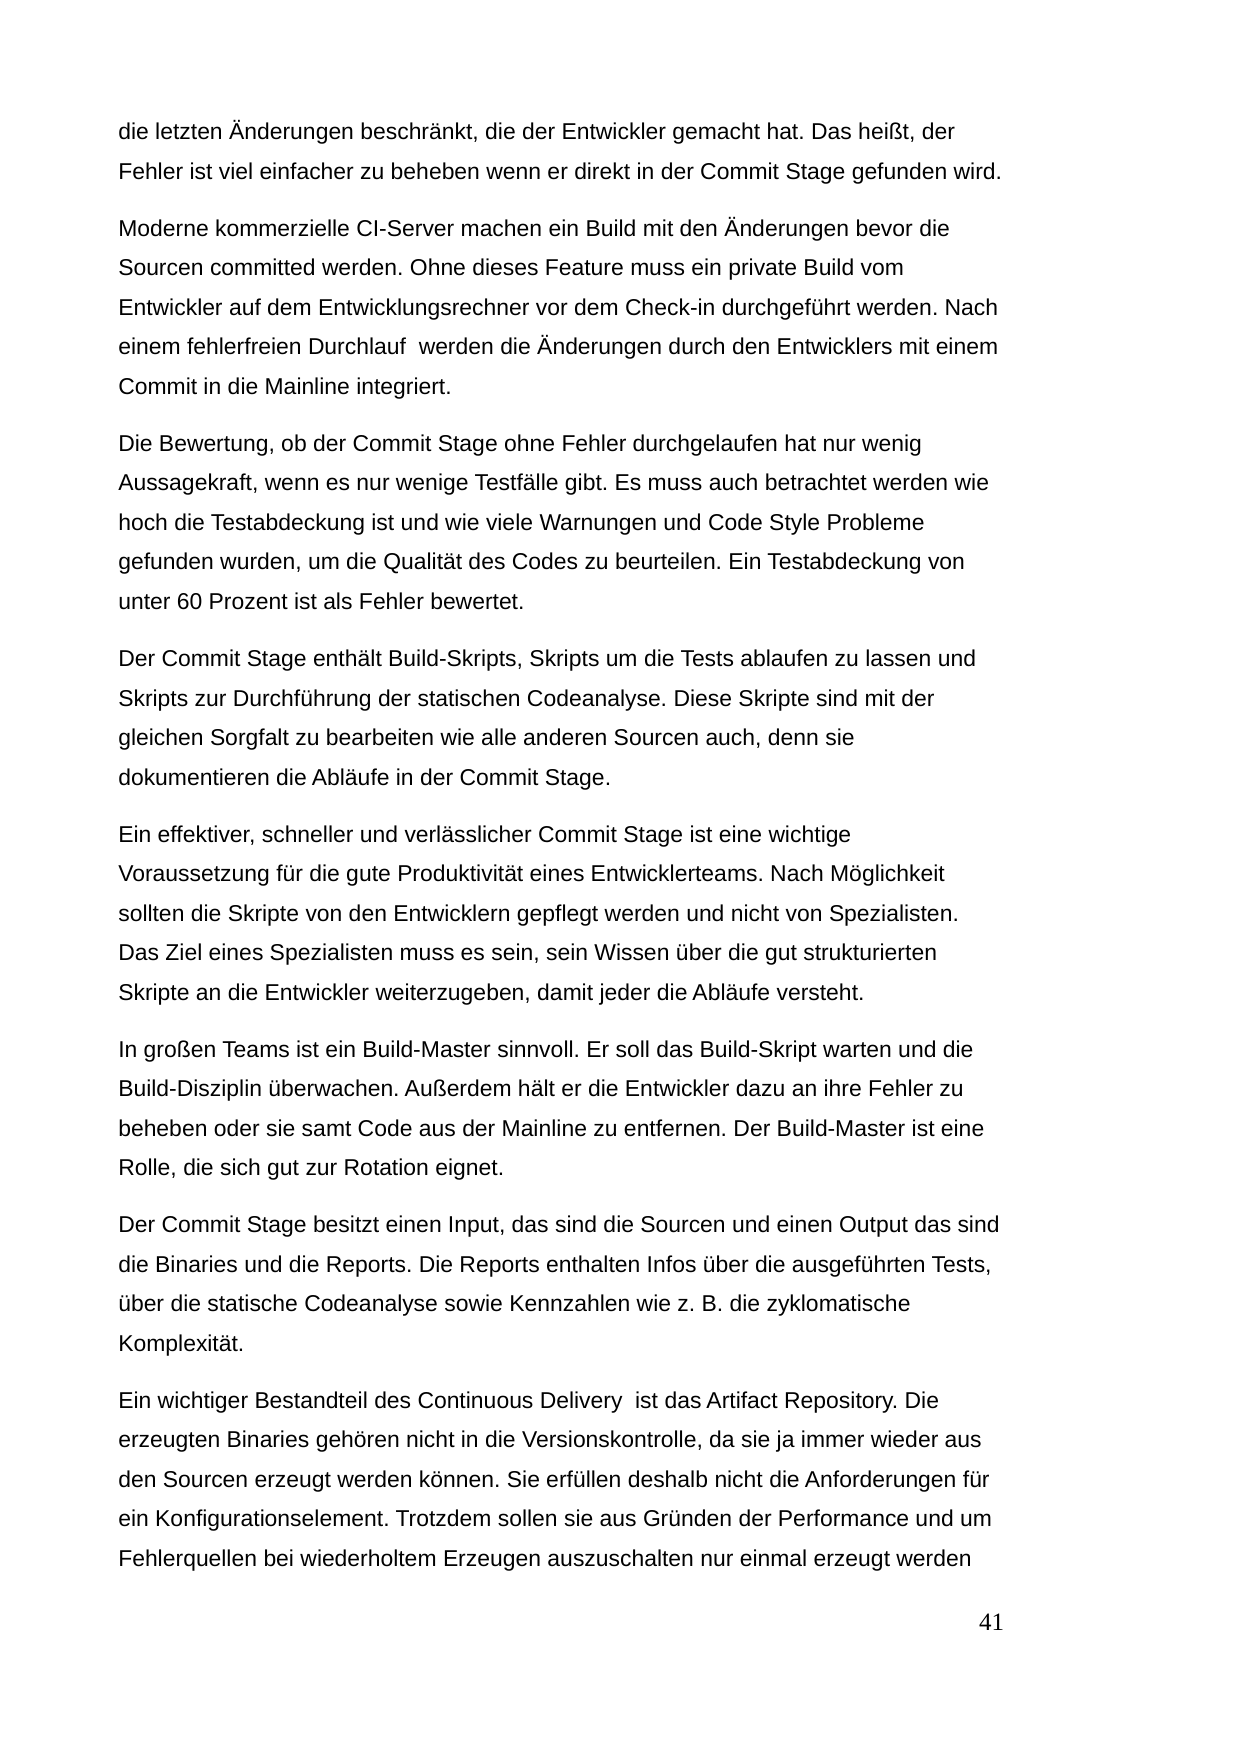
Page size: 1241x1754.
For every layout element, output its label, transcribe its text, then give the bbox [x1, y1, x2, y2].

text Ein effektiver, schneller und verlässlicher Commit Stage ist eine wichtige Voraussetzung für die gute Produktivität eines Entwicklerteams. Nach Möglichkeit sollten die Skripte von den Entwicklern gepflegt werden und nicht von Spezialisten. Das Ziel eines Spezialisten muss es sein, sein Wissen über die gut strukturierten Skripte an die Entwickler weiterzugeben, damit jeder die Abläufe versteht. [118, 821, 1004, 1005]
text Ein wichtiger Bestandteil des Continuous Delivery ist das Artifact Repository. Die erzeugten Binaries gehören nicht in die Versionskontrolle, da sie ja immer wieder aus den Sourcen erzeugt werden können. Sie erfüllen deshalb nicht die Anforderungen für ein Konfigurationselement. Trotzdem sollen sie aus Gründen der Performance und um Fehlerquellen bei wiederholtem Erzeugen auszuschalten nur einmal erzeugt werden [118, 1387, 1004, 1571]
text Die Bewertung, ob der Commit Stage ohne Fehler durchgelaufen hat nur wenig Aussagekraft, wenn es nur wenige Testfälle gibt. Es muss auch betrachtet werden wie hoch die Testabdeckung ist und wie viele Warnungen und Code Style Probleme gefunden wurden, um die Qualität des Codes zu beurteilen. Ein Testabdeckung von unter 60 Prozent ist als Fehler bewertet. [118, 430, 1004, 614]
text die letzten Änderungen beschränkt, die der Entwickler gemacht hat. Das heißt, der Fehler ist viel einfacher zu beheben wenn er direkt in der Commit Stage gefunden wird. [118, 118, 1004, 184]
text In großen Teams ist ein Build-Master sinnvoll. Er soll das Build-Skript warten und die Build-Disziplin überwachen. Außerdem hält er die Entwickler dazu an ihre Fehler zu beheben oder sie samt Code aus der Mainline zu entfernen. Der Build-Master ist eine Rolle, die sich gut zur Rotation eignet. [118, 1036, 1004, 1181]
text Der Commit Stage besitzt einen Input, das sind die Sourcen und einen Output das sind die Binaries und die Reports. Die Reports enthalten Infos über die ausgeführten Tests, über die statische Codeanalyse sowie Kennzahlen wie z. B. die zyklomatische Komplexität. [118, 1211, 1004, 1356]
text Moderne kommerzielle CI-Server machen ein Build mit den Änderungen bevor die Sourcen committed werden. Ohne dieses Feature muss ein private Build vom Entwickler auf dem Entwicklungsrechner vor dem Check-in durchgeführt werden. Nach einem fehlerfreien Durchlauf werden die Änderungen durch den Entwicklers mit einem Commit in die Mainline integriert. [118, 215, 1004, 399]
text Der Commit Stage enthält Build-Skripts, Skripts um die Tests ablaufen zu lassen und Skripts zur Durchführung der statischen Codeanalyse. Diese Skripte sind mit der gleichen Sorgfalt zu bearbeiten wie alle anderen Sourcen auch, denn sie dokumentieren die Abläufe in der Commit Stage. [118, 645, 1004, 790]
